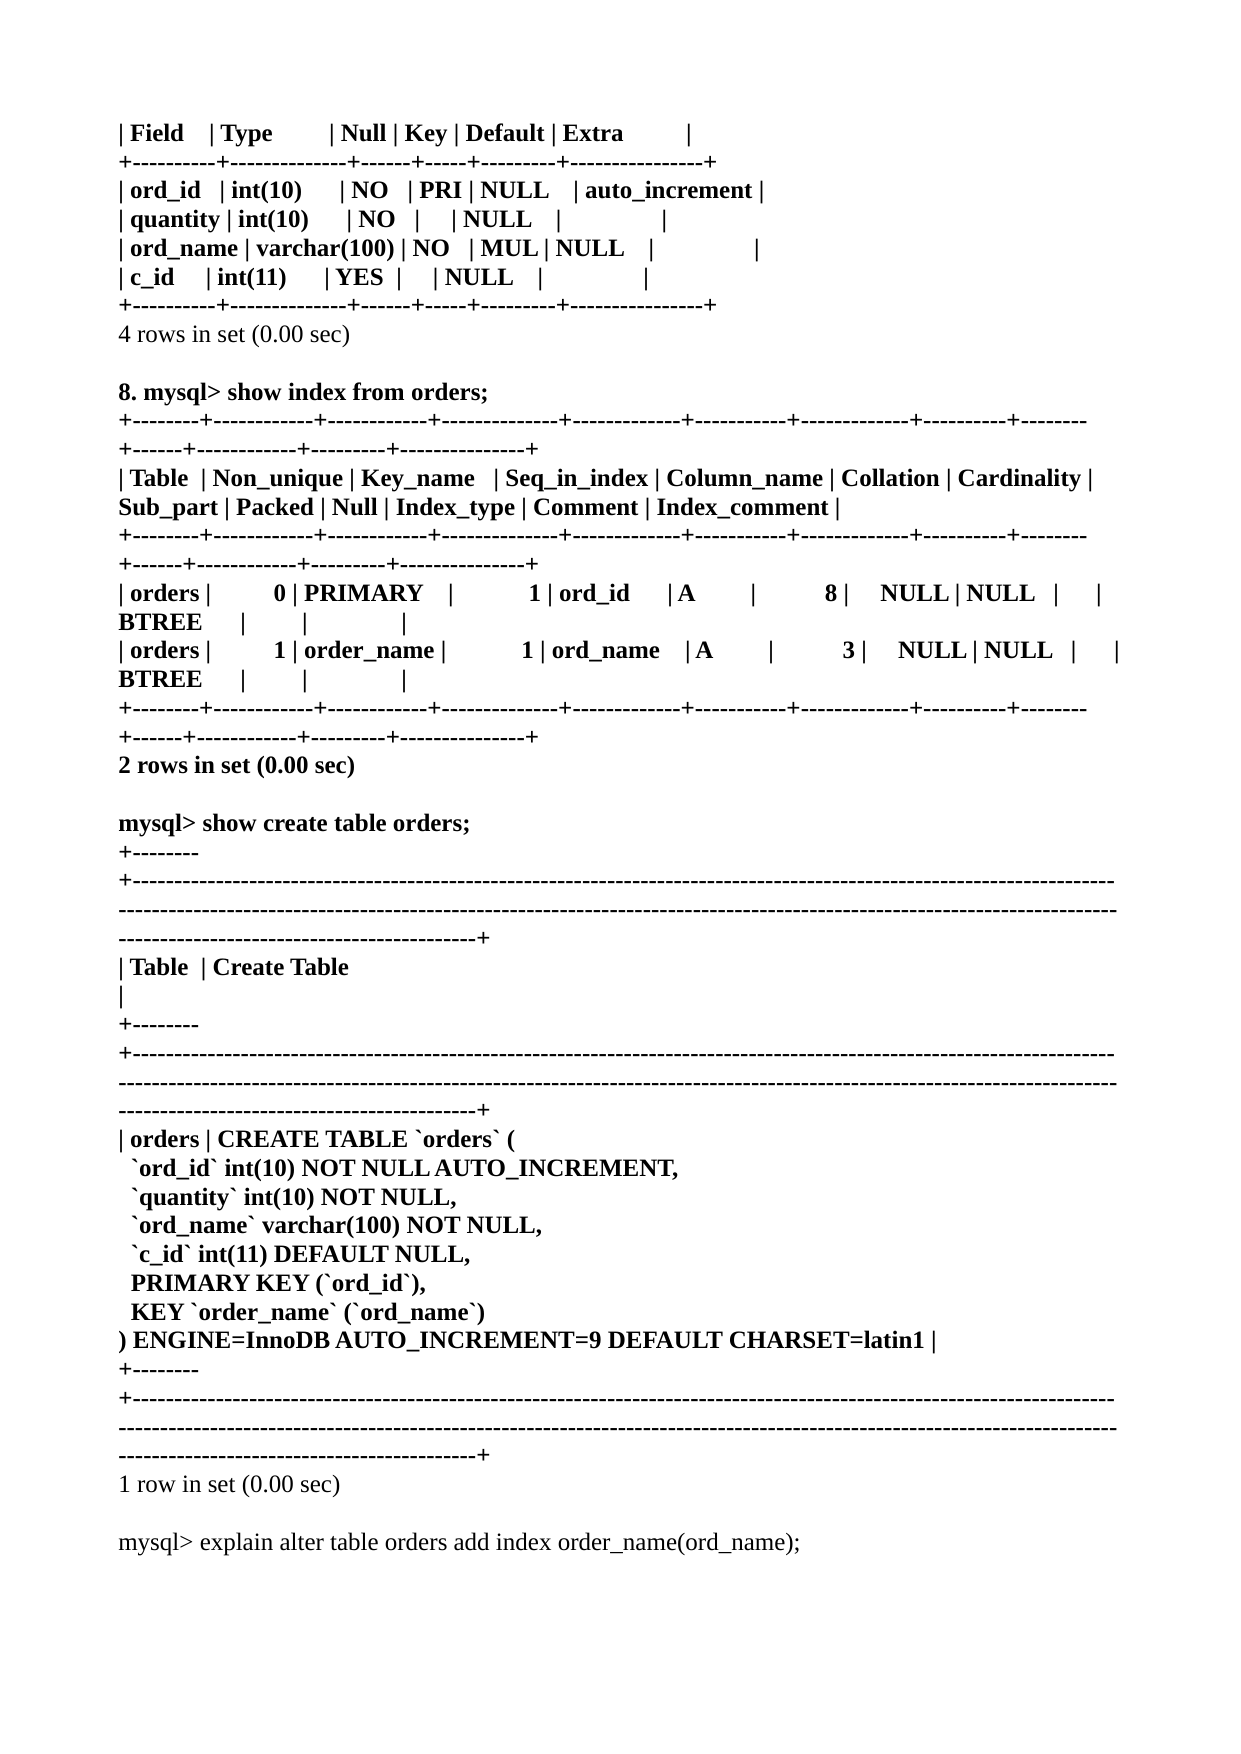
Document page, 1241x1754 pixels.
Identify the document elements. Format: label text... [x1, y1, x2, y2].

text mysql> explain alter table orders add index order_name(ord_name); [118, 1527, 1122, 1556]
text | orders | 0 | PRIMARY | 1 | ord_id | A | 8 | NULL | NULL | | BTREE | | | [118, 578, 1122, 636]
text +--------+-----------------------------------------------------------------------------------------------------------------------------------------------------------------------------------------------------------------------------------------------------------------------------------------+ [118, 837, 1122, 952]
text | Table | Create Table | [118, 952, 1122, 1009]
text +----------+--------------+------+-----+---------+----------------+ [118, 291, 1122, 319]
text 1 row in set (0.00 sec) [118, 1469, 1122, 1498]
text | orders | CREATE TABLE `orders` ( [118, 1124, 1122, 1153]
text mysql> show create table orders; [118, 808, 1122, 837]
text +--------+-----------------------------------------------------------------------------------------------------------------------------------------------------------------------------------------------------------------------------------------------------------------------------------------+ [118, 1354, 1122, 1469]
text `quantity` int(10) NOT NULL, [118, 1182, 1122, 1211]
text +--------+------------+------------+--------------+-------------+-----------+-------------+----------+--------+------+------------+---------+---------------+ [118, 406, 1122, 463]
text | Field | Type | Null | Key | Default | Extra | [118, 118, 1122, 147]
text KEY `order_name` (`ord_name`) [118, 1297, 1122, 1326]
text `ord_id` int(10) NOT NULL AUTO_INCREMENT, [118, 1153, 1122, 1182]
text `ord_name` varchar(100) NOT NULL, [118, 1211, 1122, 1239]
text 8. mysql> show index from orders; [118, 377, 1122, 406]
text | ord_name | varchar(100) | NO | MUL | NULL | | [118, 233, 1122, 262]
text | Table | Non_unique | Key_name | Seq_in_index | Column_name | Collation | Cardinality | Sub_part | Packed | Null | Index_type | Comment | Index_comment | [118, 463, 1122, 521]
text 4 rows in set (0.00 sec) [118, 319, 1122, 348]
text | quantity | int(10) | NO | | NULL | | [118, 204, 1122, 233]
text +--------+-----------------------------------------------------------------------------------------------------------------------------------------------------------------------------------------------------------------------------------------------------------------------------------------+ [118, 1009, 1122, 1124]
text | c_id | int(11) | YES | | NULL | | [118, 262, 1122, 291]
text | orders | 1 | order_name | 1 | ord_name | A | 3 | NULL | NULL | | BTREE | | | [118, 636, 1122, 693]
text PRIMARY KEY (`ord_id`), [118, 1268, 1122, 1297]
text | ord_id | int(10) | NO | PRI | NULL | auto_increment | [118, 176, 1122, 204]
text +----------+--------------+------+-----+---------+----------------+ [118, 147, 1122, 176]
text `c_id` int(11) DEFAULT NULL, [118, 1239, 1122, 1268]
text 2 rows in set (0.00 sec) [118, 751, 1122, 779]
text +--------+------------+------------+--------------+-------------+-----------+-------------+----------+--------+------+------------+---------+---------------+ [118, 521, 1122, 578]
text ) ENGINE=InnoDB AUTO_INCREMENT=9 DEFAULT CHARSET=latin1 | [118, 1326, 1122, 1354]
text +--------+------------+------------+--------------+-------------+-----------+-------------+----------+--------+------+------------+---------+---------------+ [118, 693, 1122, 751]
